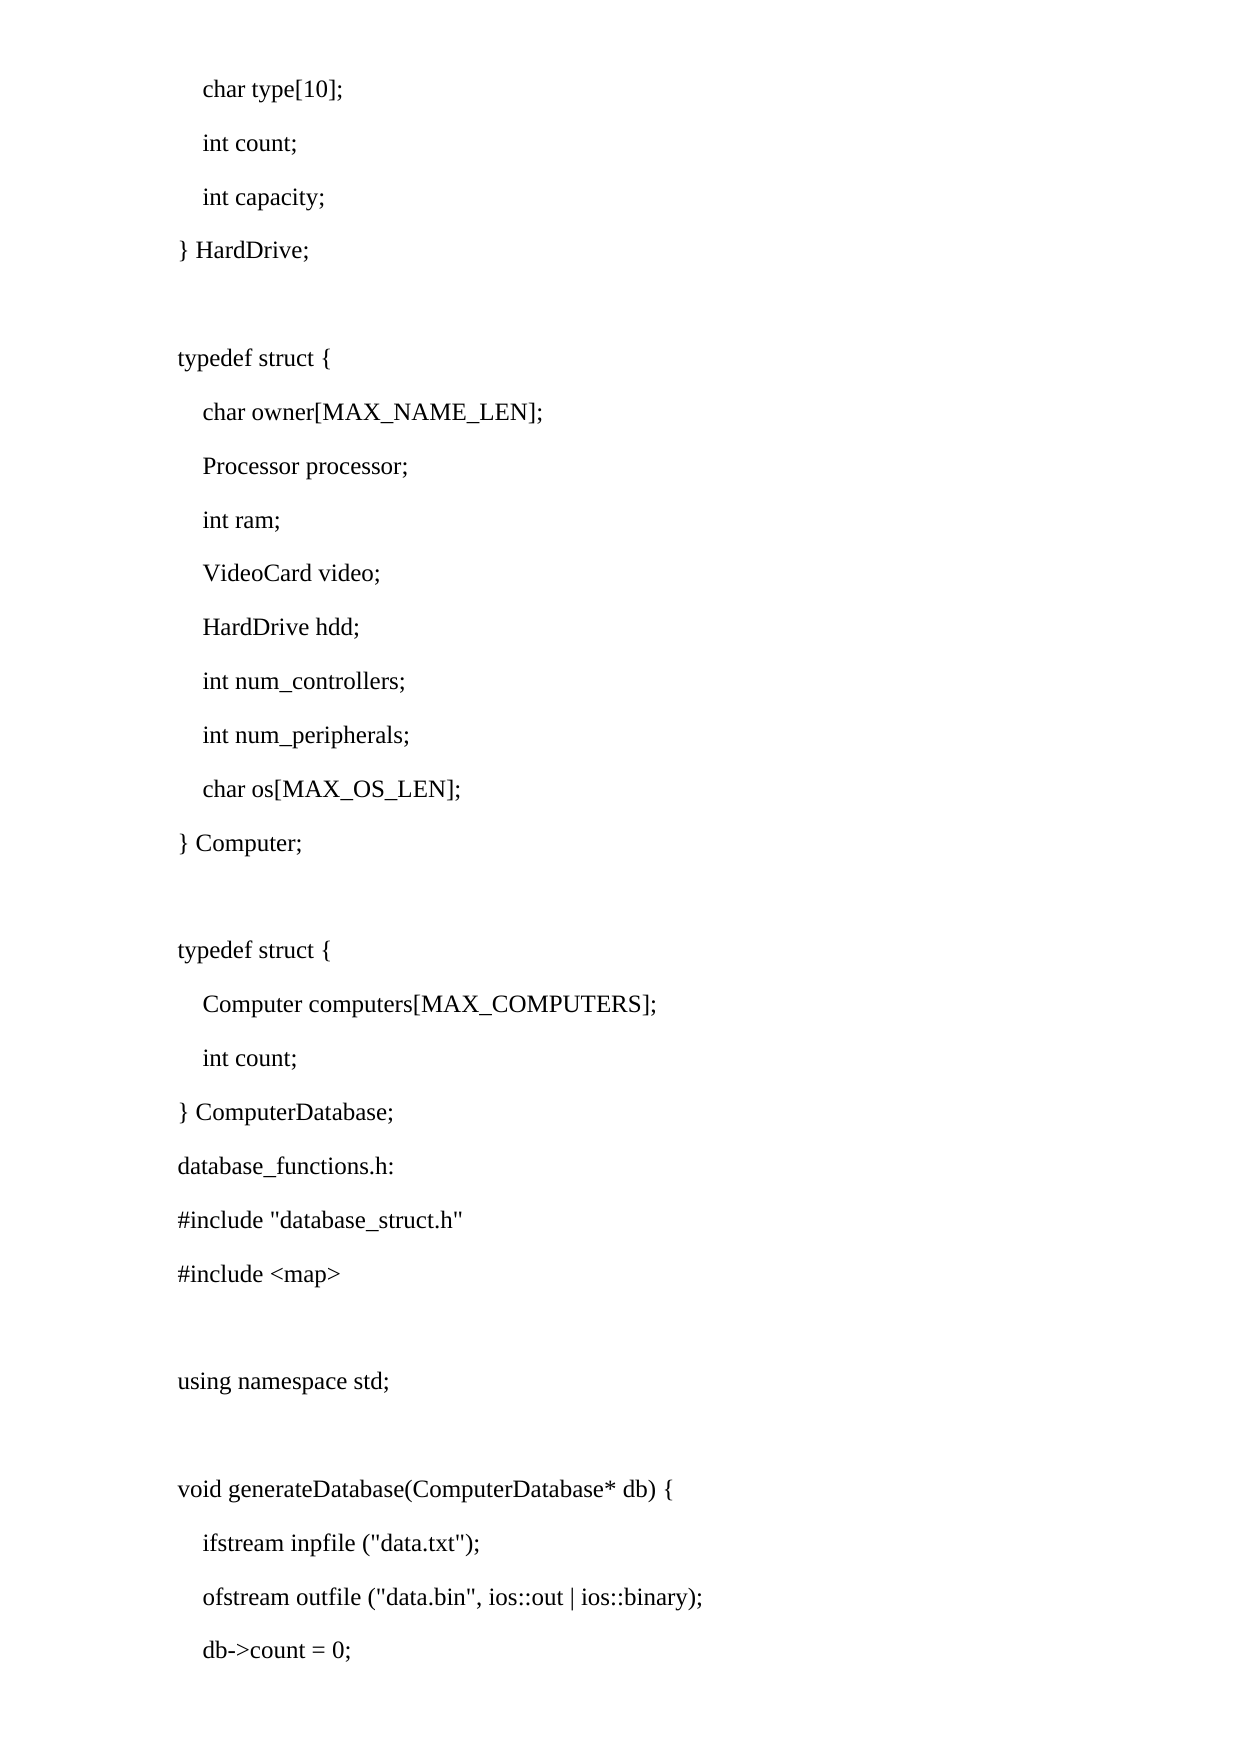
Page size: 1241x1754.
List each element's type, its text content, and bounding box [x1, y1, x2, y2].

text using namespace std; [177, 1366, 1152, 1395]
text int count; [177, 1043, 1152, 1072]
text char owner[MAX_NAME_LEN]; [177, 397, 1152, 426]
text HardDrive hdd; [177, 612, 1152, 641]
text Computer computers[MAX_COMPUTERS]; [177, 989, 1152, 1018]
text ifstream inpfile ("data.txt"); [177, 1528, 1152, 1557]
text Processor processor; [177, 451, 1152, 479]
text #include <map> [177, 1259, 1152, 1287]
text ofstream outfile ("data.bin", ios::out | ios::binary); [177, 1582, 1152, 1611]
text typedef struct { [177, 343, 1152, 372]
text VideoCard video; [177, 558, 1152, 587]
text #include "database_struct.h" [177, 1205, 1152, 1233]
text char type[10]; [177, 74, 1152, 103]
text } Computer; [177, 828, 1152, 857]
text int capacity; [177, 182, 1152, 210]
text int num_controllers; [177, 666, 1152, 695]
text char os[MAX_OS_LEN]; [177, 774, 1152, 803]
text int num_peripherals; [177, 720, 1152, 749]
text database_functions.h: [177, 1151, 1152, 1180]
text typedef struct { [177, 936, 1152, 964]
text db->count = 0; [177, 1636, 1152, 1664]
text } ComputerDatabase; [177, 1097, 1152, 1126]
text void generateDatabase(ComputerDatabase* db) { [177, 1474, 1152, 1503]
text int count; [177, 128, 1152, 156]
text int ram; [177, 505, 1152, 533]
text } HardDrive; [177, 235, 1152, 264]
